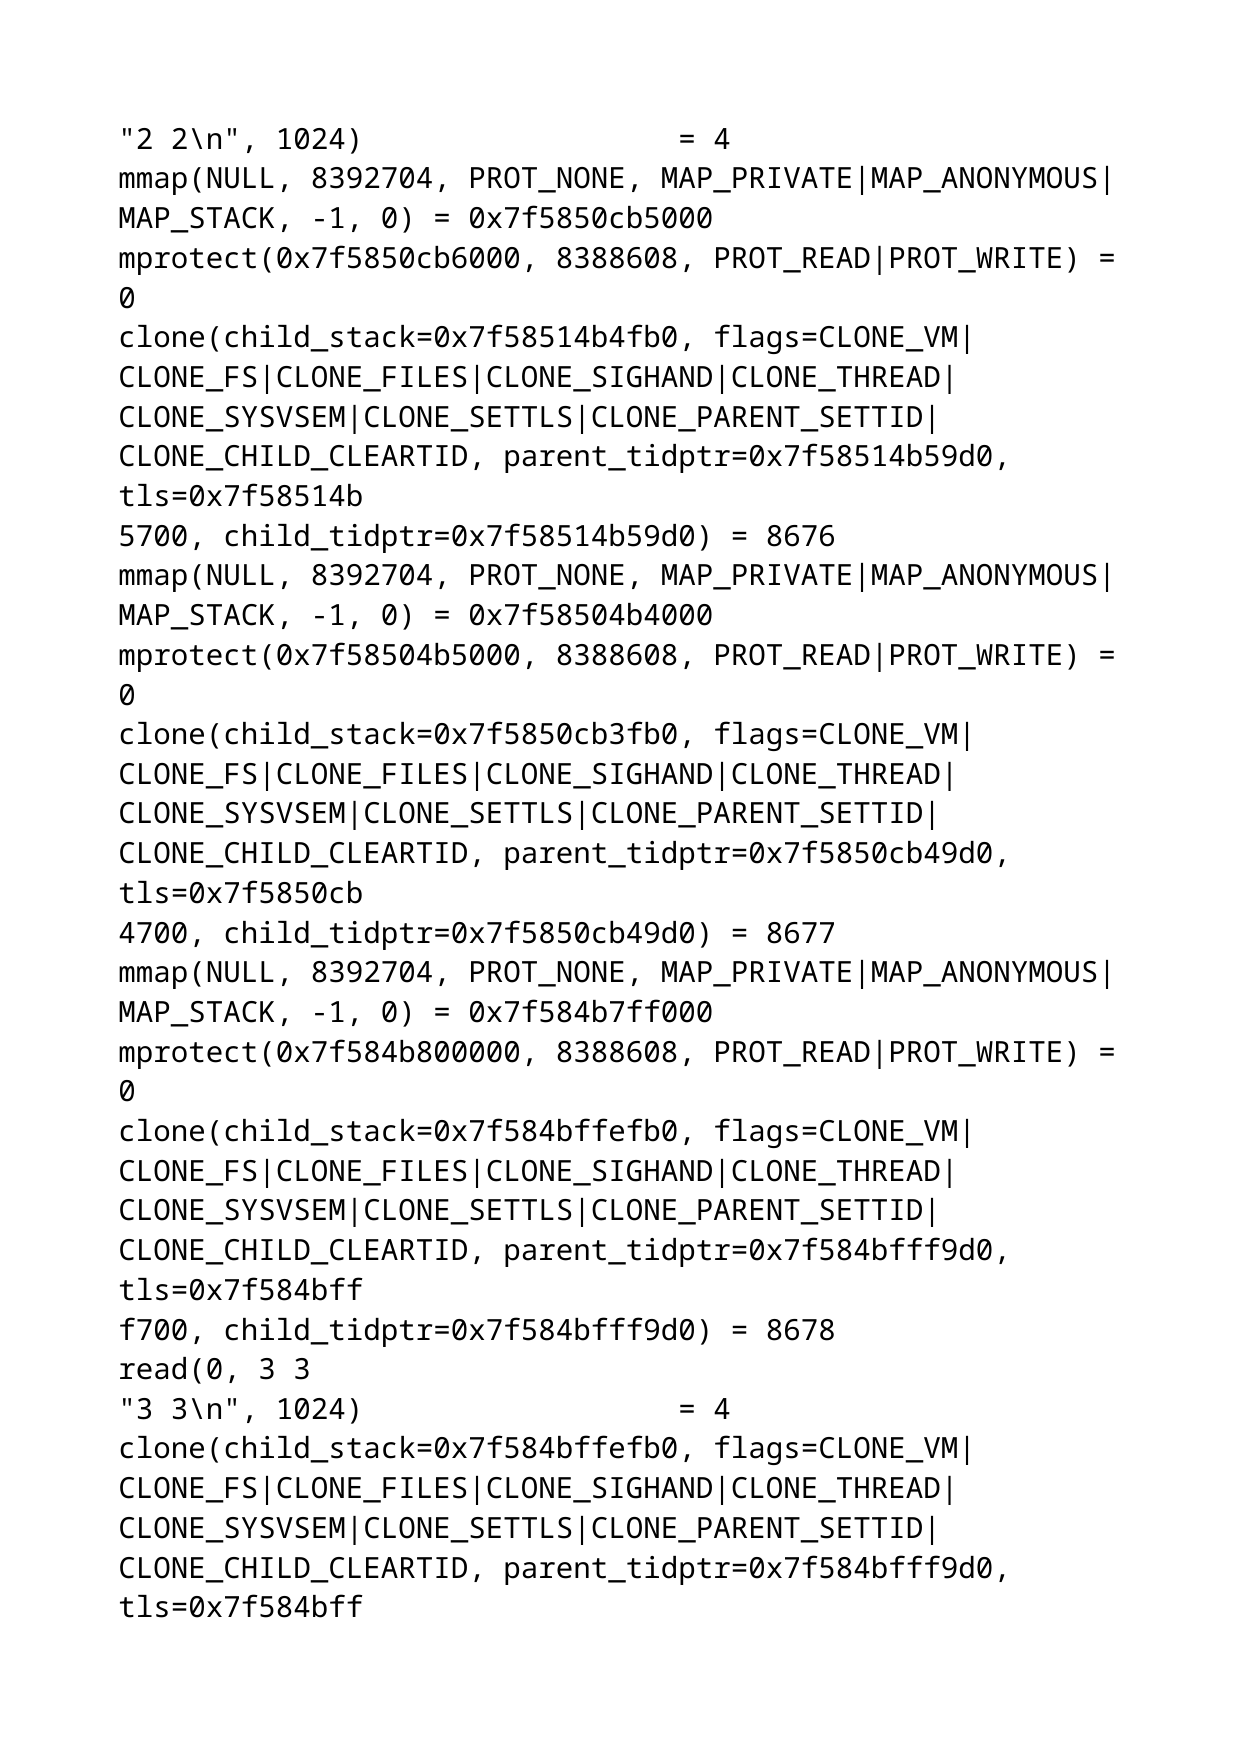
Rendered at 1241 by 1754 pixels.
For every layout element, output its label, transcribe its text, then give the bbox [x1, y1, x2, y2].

text "2 2\n", 1024) = 4 mmap(NULL, 8392704, PROT_NONE, MAP_PRIVATE|MAP_ANONYMOUS|MAP_STACK, -1, 0) = 0x7f5850cb5000 mprotect(0x7f5850cb6000, 8388608, PROT_READ|PROT_WRITE) = 0 clone(child_stack=0x7f58514b4fb0, flags=CLONE_VM|CLONE_FS|CLONE_FILES|CLONE_SIGHAND|CLONE_THREAD|CLONE_SYSVSEM|CLONE_SETTLS|CLONE_PARENT_SETTID|CLONE_CHILD_CLEARTID, parent_tidptr=0x7f58514b59d0, tls=0x7f58514b 5700, child_tidptr=0x7f58514b59d0) = 8676 mmap(NULL, 8392704, PROT_NONE, MAP_PRIVATE|MAP_ANONYMOUS|MAP_STACK, -1, 0) = 0x7f58504b4000 mprotect(0x7f58504b5000, 8388608, PROT_READ|PROT_WRITE) = 0 clone(child_stack=0x7f5850cb3fb0, flags=CLONE_VM|CLONE_FS|CLONE_FILES|CLONE_SIGHAND|CLONE_THREAD|CLONE_SYSVSEM|CLONE_SETTLS|CLONE_PARENT_SETTID|CLONE_CHILD_CLEARTID, parent_tidptr=0x7f5850cb49d0, tls=0x7f5850cb 4700, child_tidptr=0x7f5850cb49d0) = 8677 mmap(NULL, 8392704, PROT_NONE, MAP_PRIVATE|MAP_ANONYMOUS|MAP_STACK, -1, 0) = 0x7f584b7ff000 mprotect(0x7f584b800000, 8388608, PROT_READ|PROT_WRITE) = 0 clone(child_stack=0x7f584bffefb0, flags=CLONE_VM|CLONE_FS|CLONE_FILES|CLONE_SIGHAND|CLONE_THREAD|CLONE_SYSVSEM|CLONE_SETTLS|CLONE_PARENT_SETTID|CLONE_CHILD_CLEARTID, parent_tidptr=0x7f584bfff9d0, tls=0x7f584bff f700, child_tidptr=0x7f584bfff9d0) = 8678 read(0, 3 3 "3 3\n", 1024) = 4 clone(child_stack=0x7f584bffefb0, flags=CLONE_VM|CLONE_FS|CLONE_FILES|CLONE_SIGHAND|CLONE_THREAD|CLONE_SYSVSEM|CLONE_SETTLS|CLONE_PARENT_SETTID|CLONE_CHILD_CLEARTID, parent_tidptr=0x7f584bfff9d0, tls=0x7f584bff [118, 118, 1122, 1626]
